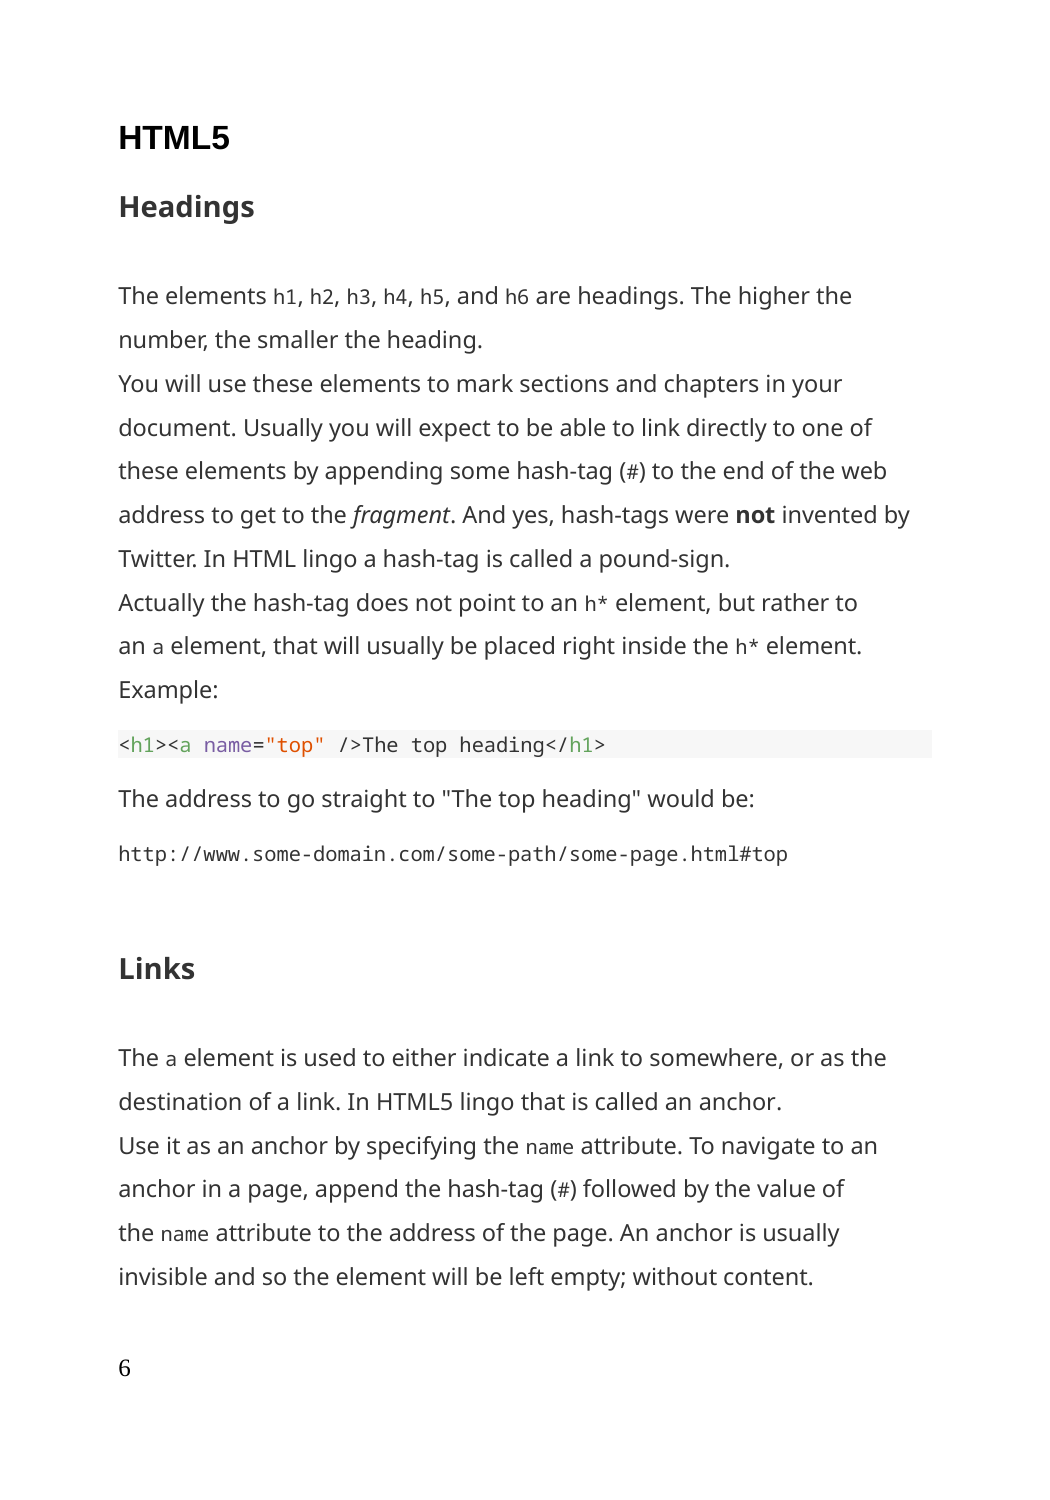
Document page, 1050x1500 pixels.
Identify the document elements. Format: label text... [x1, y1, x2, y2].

subtitle Links [118, 948, 932, 988]
text Example: [118, 662, 932, 705]
text Use it as an anchor by specifying the name attribute. To navigate to an anchor in a page, append the hash-tag (#) followed by the value of the name attribute to the address of the page. An anchor is usually invisible and so the element will be left empty; without content. [118, 1117, 932, 1292]
text The elements h1, h2, h3, h4, h5, and h6 are headings. The higher the number, the smaller the heading. [118, 268, 932, 355]
text The address to go straight to "The top heading" would be: [118, 771, 932, 814]
subtitle Headings [118, 186, 932, 226]
text http://www.some-domain.com/some-path/some-page.html#top [118, 839, 932, 867]
text <h1><a name="top" />The top heading</h1> [118, 730, 932, 758]
text The a element is used to either indicate a link to somewhere, or as the destination of a link. In HTML5 lingo that is called an anchor. [118, 1030, 932, 1117]
text You will use these elements to mark sections and chapters in your document. Usually you will expect to be able to link directly to one of these elements by appending some hash-tag (#) to the end of the web address to get to the fragment. And yes, hash-tags were not invented by Twitter. In HTML lingo a hash-tag is called a pound-sign. [118, 355, 932, 574]
text Actually the hash-tag does not point to an h* element, but rather to an a element, that will usually be placed right inside the h* element. [118, 574, 932, 662]
